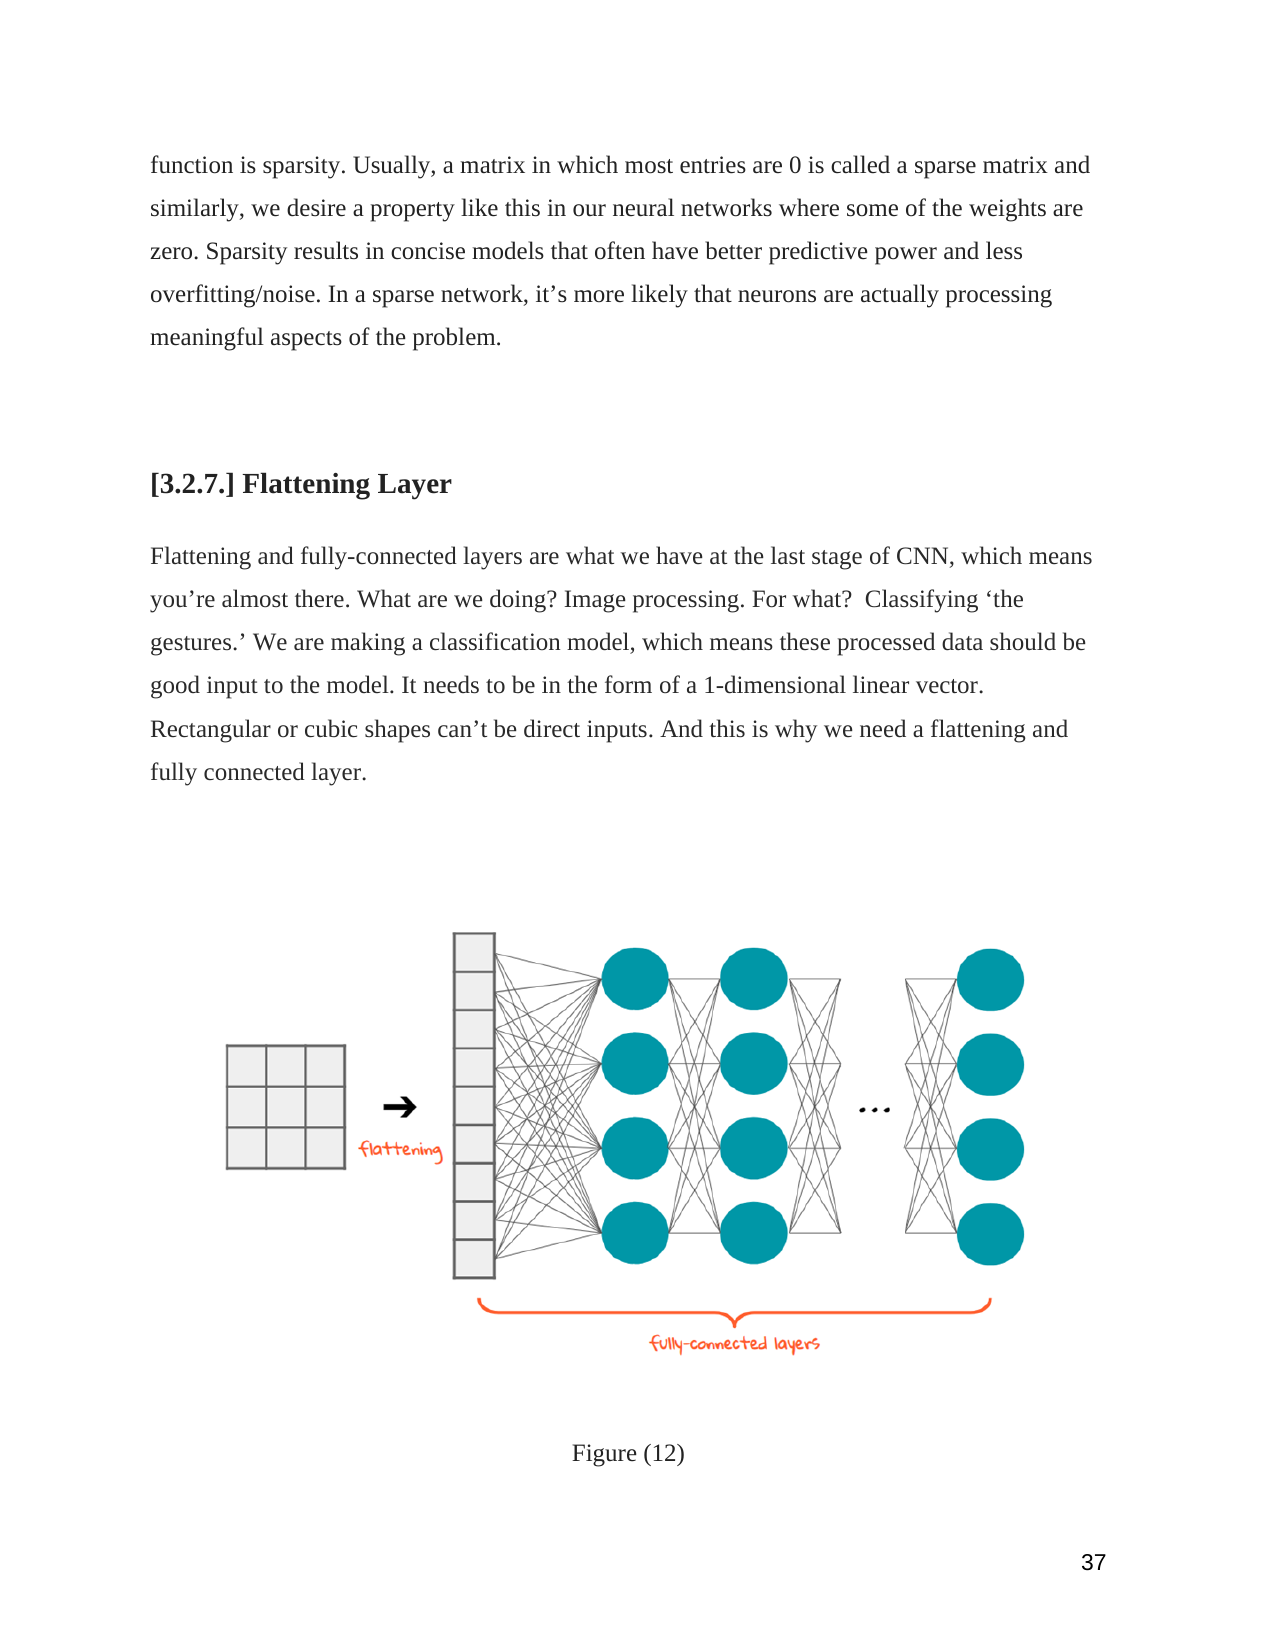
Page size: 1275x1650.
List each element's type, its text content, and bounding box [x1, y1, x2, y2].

text Flattening and fully-connected layers are what we have at the last stage of CNN, which means you’re almost there. What are we doing? Image processing. For what? Classifying ‘the gestures.’ We are making a classification model, which means these processed data should be good input to the model. It needs to be in the form of a 1-dimensional linear vector. Rectangular or cubic shapes can’t be direct inputs. And this is why we need a flattening and fully connected layer. [150, 541, 1106, 786]
text [3.2.7.] Flattening Layer [150, 466, 1106, 499]
text function is sparsity. Usually, a matrix in which most entries are 0 is called a sparse matrix and similarly, we desire a property like this in our neural networks where some of the weights are zero. Sparsity results in concise models that often have better predictive power and less overfitting/noise. In a sparse network, it’s more likely that neurons are actually processing meaningful aspects of the problem. [150, 150, 1106, 351]
text Figure (12) [150, 1438, 1106, 1467]
picture [212, 926, 1043, 1359]
